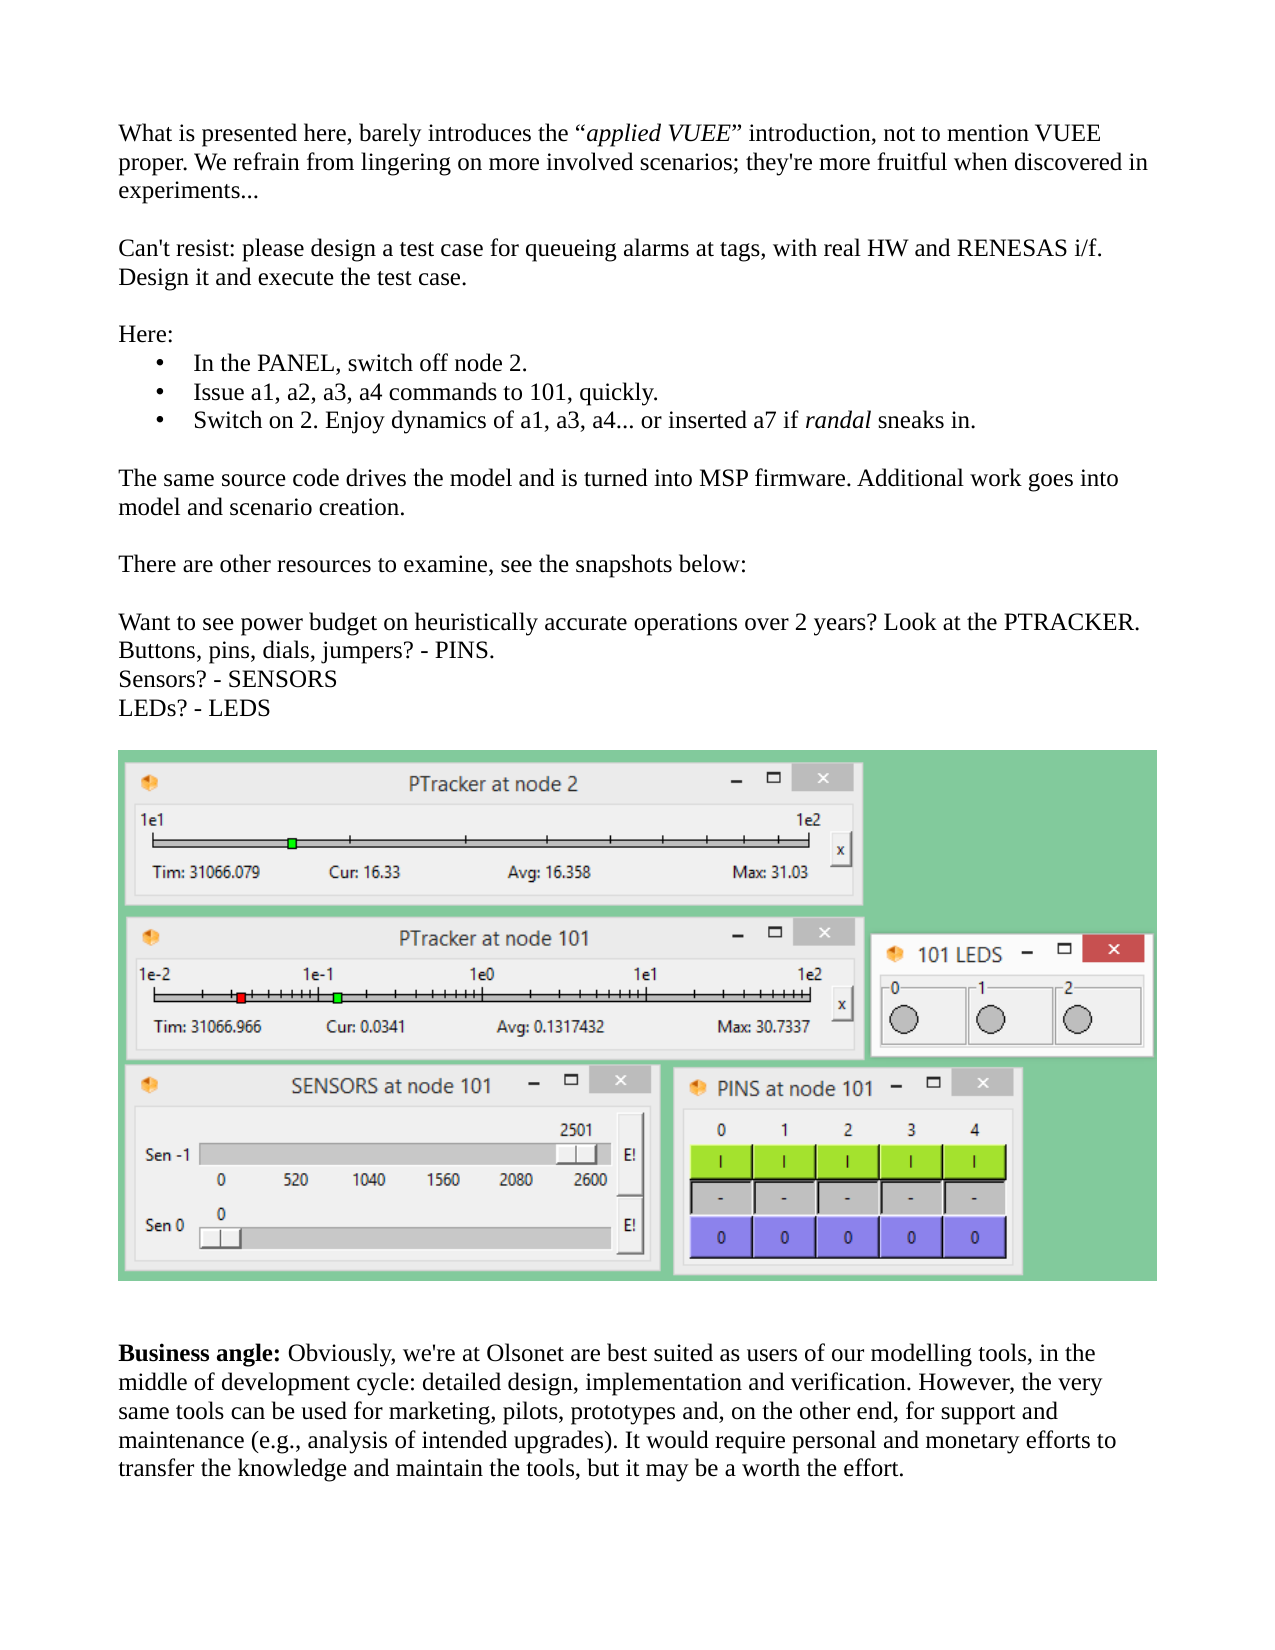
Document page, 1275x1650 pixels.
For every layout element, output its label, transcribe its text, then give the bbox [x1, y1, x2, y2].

text Sensors? - SENSORS [118, 664, 1157, 693]
text Buttons, pins, dials, jumpers? - PINS. [118, 636, 1157, 664]
list In the PANEL, switch off node 2. [156, 348, 1157, 377]
text Can't resist: please design a test case for queueing alarms at tags, with real HW and RENESAS i/f. Design it and execute the test case. [118, 233, 1157, 291]
text Want to see power budget on heuristically accurate operations over 2 years? Look at the PTRACKER. [118, 607, 1157, 636]
list Switch on 2. Enjoy dynamics of a1, a3, a4... or inserted a7 if randal sneaks in. [156, 406, 1157, 434]
text Here: [118, 319, 1157, 348]
text LEDs? - LEDS [118, 693, 1157, 722]
text The same source code drives the model and is turned into MSP firmware. Additional work goes into model and scenario creation. [118, 463, 1157, 521]
text Business angle: Obviously, we're at Olsonet are best suited as users of our modelling tools, in the middle of development cycle: detailed design, implementation and verification. However, the very same tools can be used for marketing, pilots, prototypes and, on the other end, for support and maintenance (e.g., analysis of intended upgrades). It would require personal and monetary efforts to transfer the knowledge and maintain the tools, but it may be a worth the effort. [118, 1338, 1157, 1482]
text What is presented here, barely introduces the “applied VUEE” introduction, not to mention VUEE proper. We refrain from lingering on more involved scenarios; they're more fruitful when discovered in experiments... [118, 118, 1157, 204]
picture [118, 750, 1157, 1281]
list Issue a1, a2, a3, a4 commands to 101, quickly. [156, 377, 1157, 406]
text There are other resources to examine, see the snapshots below: [118, 549, 1157, 578]
